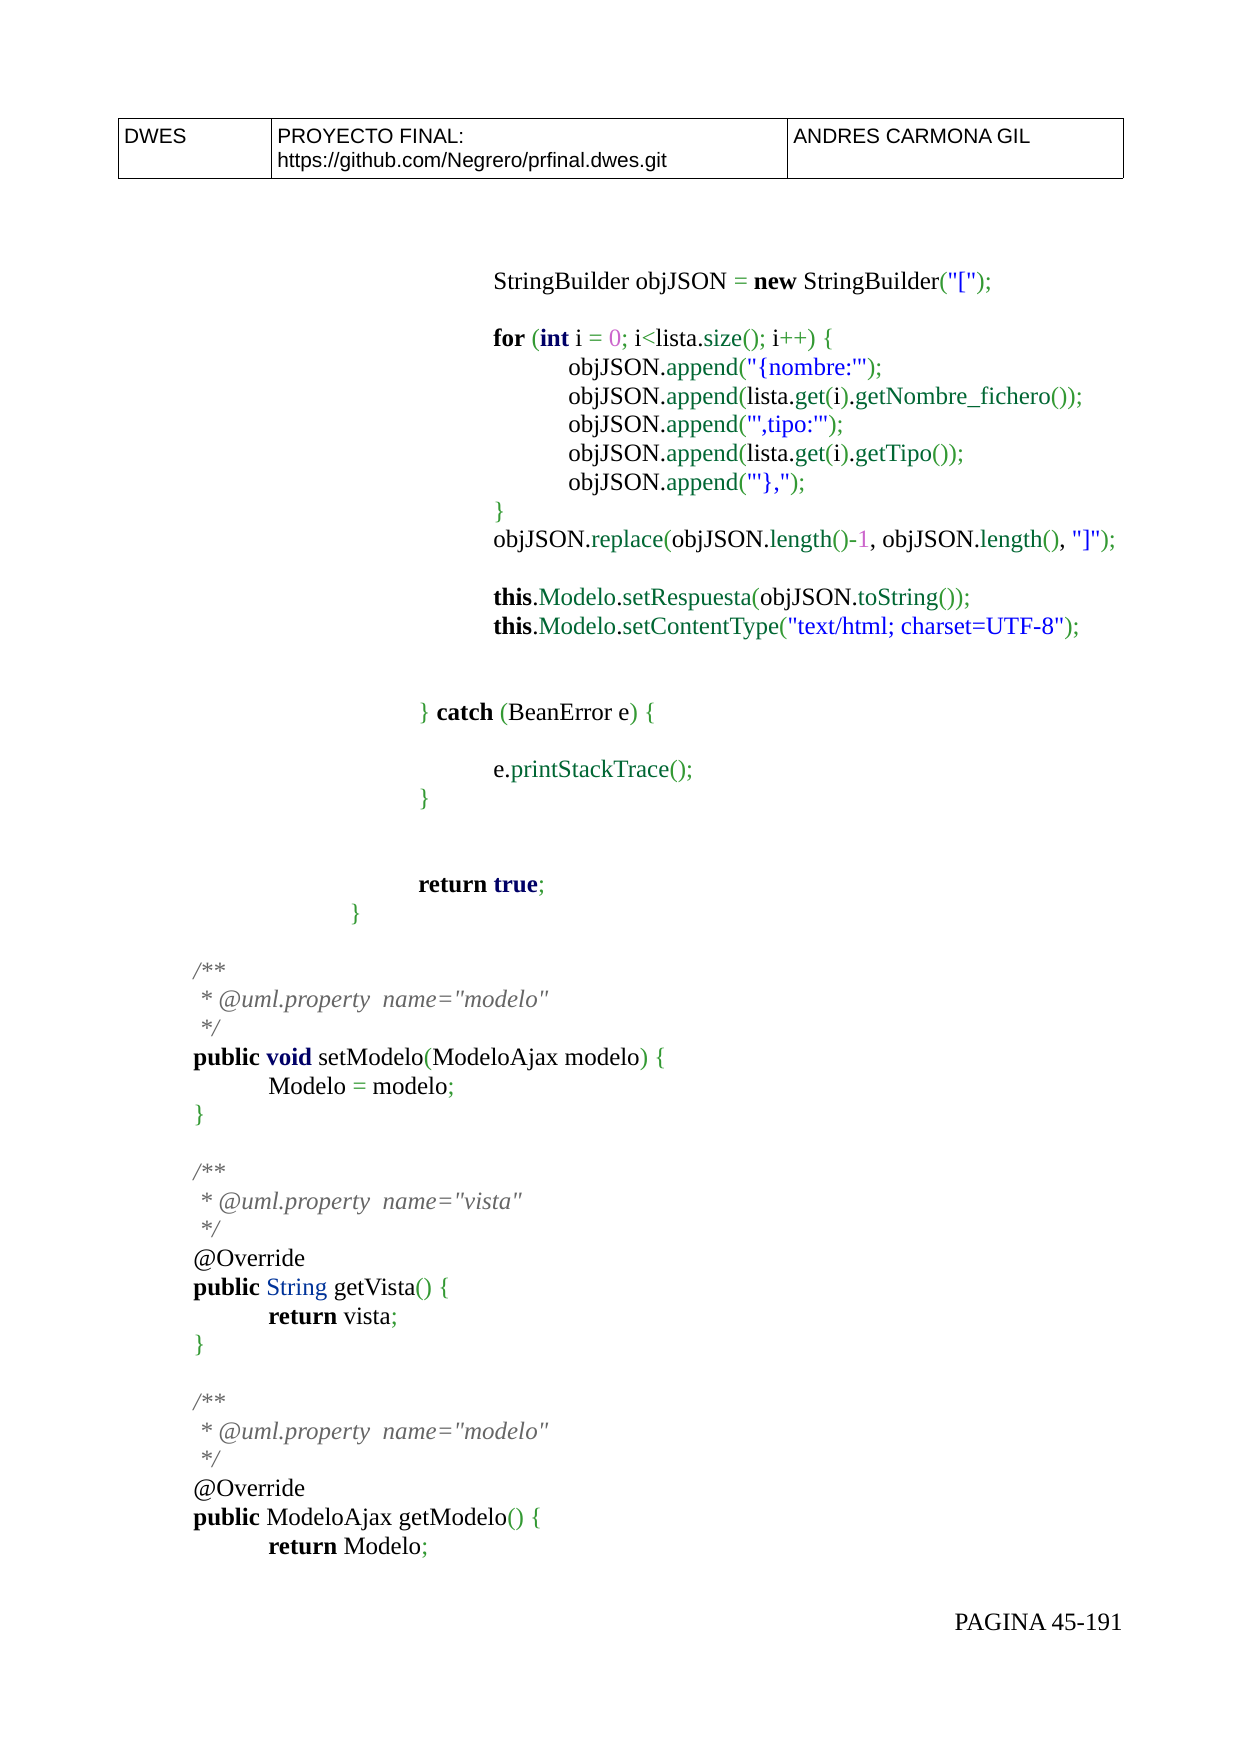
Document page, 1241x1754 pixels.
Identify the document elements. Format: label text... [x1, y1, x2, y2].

text objJSON.replace(objJSON.length()-1, objJSON.length(), "]"); [118, 524, 1122, 553]
text e.printStackTrace(); [118, 754, 1122, 783]
text @Override [118, 1473, 1122, 1502]
text /** [118, 1157, 1122, 1186]
text /** [118, 1387, 1122, 1416]
text */ [118, 1444, 1122, 1473]
text objJSON.append("{nombre:'"); [118, 352, 1122, 381]
text * @uml.property name="modelo" [118, 1416, 1122, 1444]
text /** [118, 956, 1122, 984]
text public String getVista() { [118, 1272, 1122, 1301]
text } [118, 1329, 1122, 1358]
text this.Modelo.setContentType("text/html; charset=UTF-8"); [118, 611, 1122, 639]
text } [118, 783, 1122, 812]
text StringBuilder objJSON = new StringBuilder("["); [118, 266, 1122, 294]
text objJSON.append("'},"); [118, 467, 1122, 496]
text return Modelo; [118, 1531, 1122, 1559]
text } [118, 496, 1122, 524]
text @Override [118, 1243, 1122, 1272]
text public void setModelo(ModeloAjax modelo) { [118, 1042, 1122, 1071]
text return true; [118, 869, 1122, 898]
text Modelo = modelo; [118, 1071, 1122, 1099]
text public ModeloAjax getModelo() { [118, 1502, 1122, 1531]
text } [118, 1099, 1122, 1128]
text objJSON.append(lista.get(i).getNombre_fichero()); [118, 381, 1122, 409]
text * @uml.property name="vista" [118, 1186, 1122, 1214]
text * @uml.property name="modelo" [118, 984, 1122, 1013]
text for (int i = 0; i<lista.size(); i++) { [118, 323, 1122, 352]
text objJSON.append("',tipo:'"); [118, 409, 1122, 438]
text } catch (BeanError e) { [118, 697, 1122, 726]
text this.Modelo.setRespuesta(objJSON.toString()); [118, 582, 1122, 611]
text */ [118, 1013, 1122, 1042]
text */ [118, 1214, 1122, 1243]
text return vista; [118, 1301, 1122, 1329]
text objJSON.append(lista.get(i).getTipo()); [118, 438, 1122, 467]
text } [118, 898, 1122, 927]
